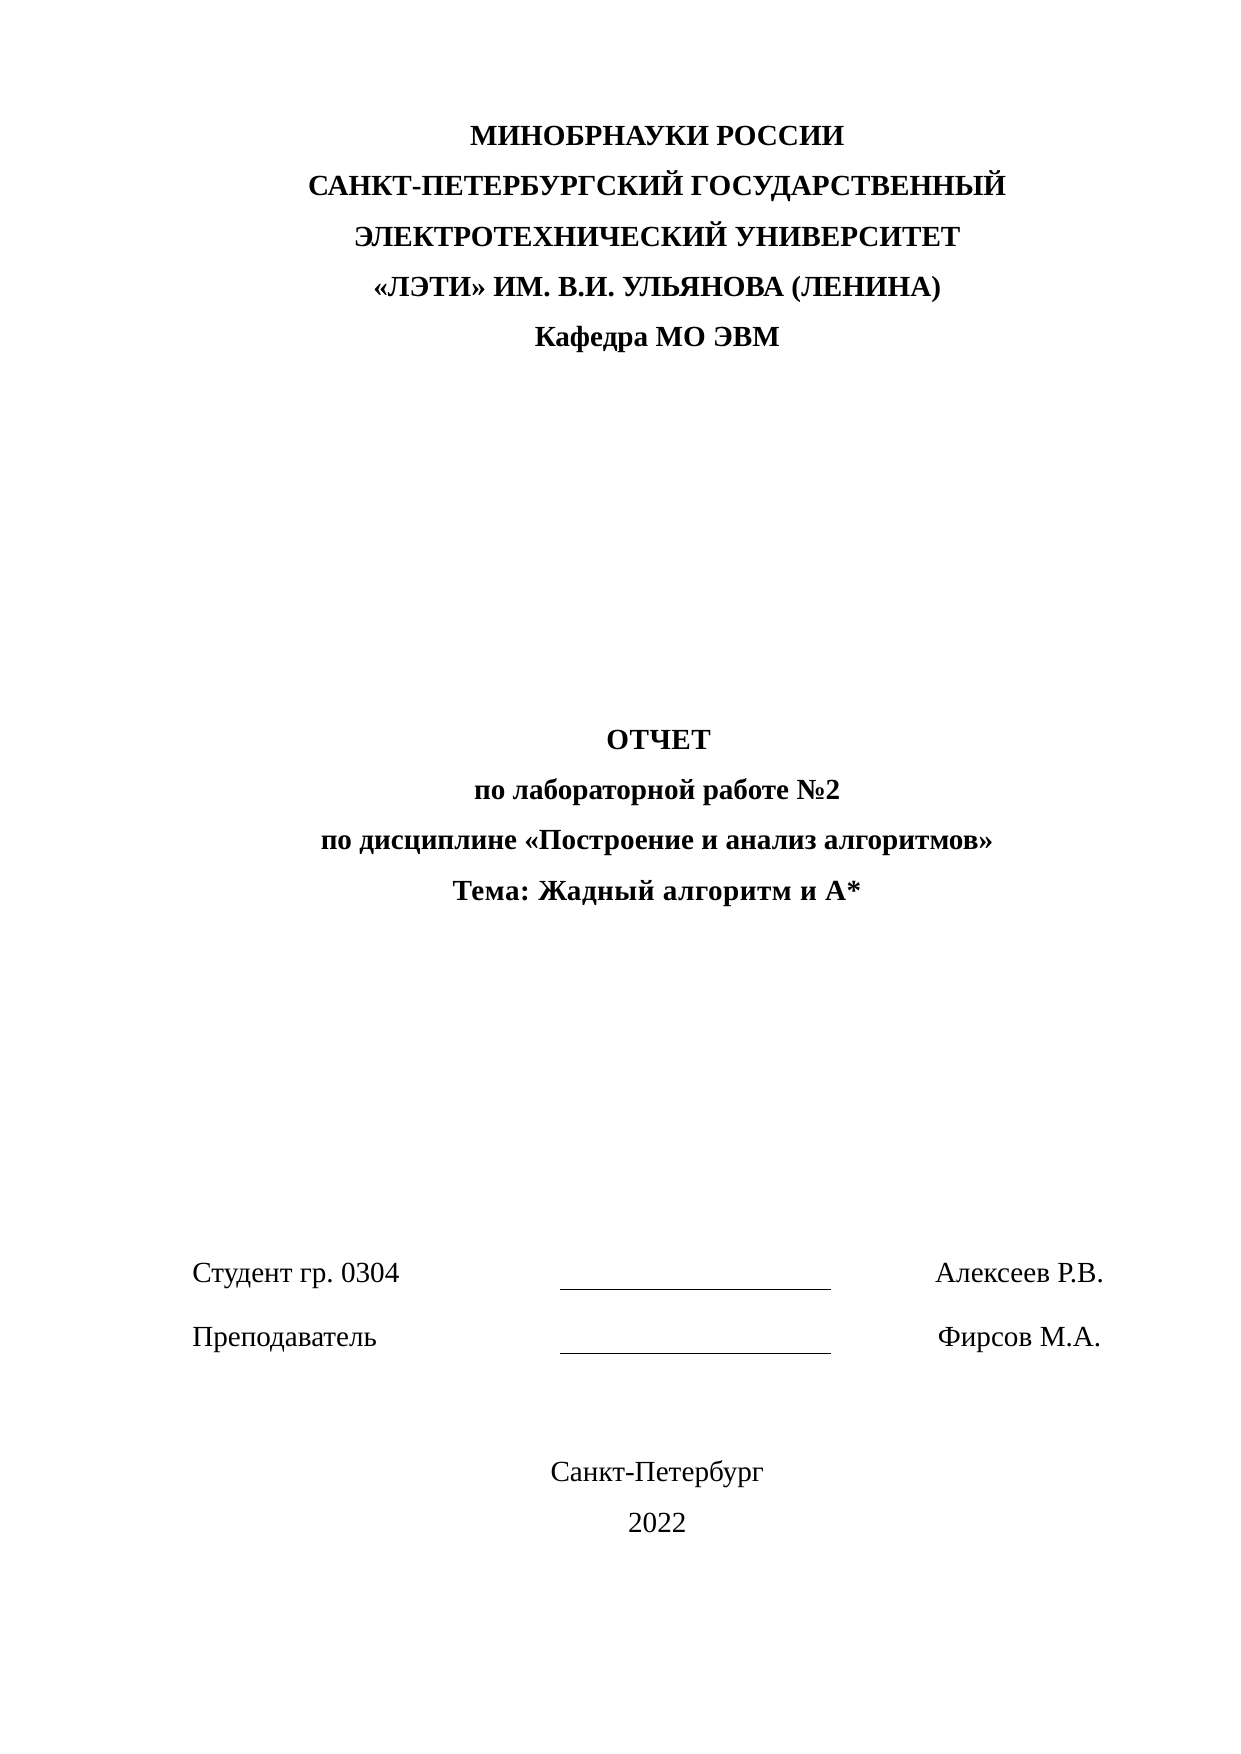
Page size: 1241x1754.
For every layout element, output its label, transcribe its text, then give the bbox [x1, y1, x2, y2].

text по дисциплине «Построение и анализ алгоритмов» [118, 822, 1122, 856]
table_cell [560, 1290, 831, 1353]
table_header Студент гр. 0304 [107, 1225, 560, 1289]
text 2022 [118, 1505, 1122, 1538]
table_header Алексеев Р.В. [831, 1225, 1133, 1289]
text Санкт-Петербург [118, 1454, 1122, 1488]
table_header [560, 1225, 831, 1289]
text по лабораторной работе №2 [118, 772, 1122, 806]
text отчет [118, 722, 1122, 755]
text МИНОБРНАУКИ РОССИИ [118, 118, 1122, 152]
text электротехнический университет [118, 219, 1122, 252]
text Тема: Жадный алгоритм и А* [118, 873, 1122, 906]
text Кафедра МО ЭВМ [118, 319, 1122, 353]
text Санкт-Петербургский государственный [118, 168, 1122, 202]
table_cell Фирсов М.А. [831, 1289, 1133, 1353]
text «ЛЭТИ» им. В.И. Ульянова (Ленина) [118, 269, 1122, 303]
table_cell Преподаватель [107, 1289, 560, 1353]
